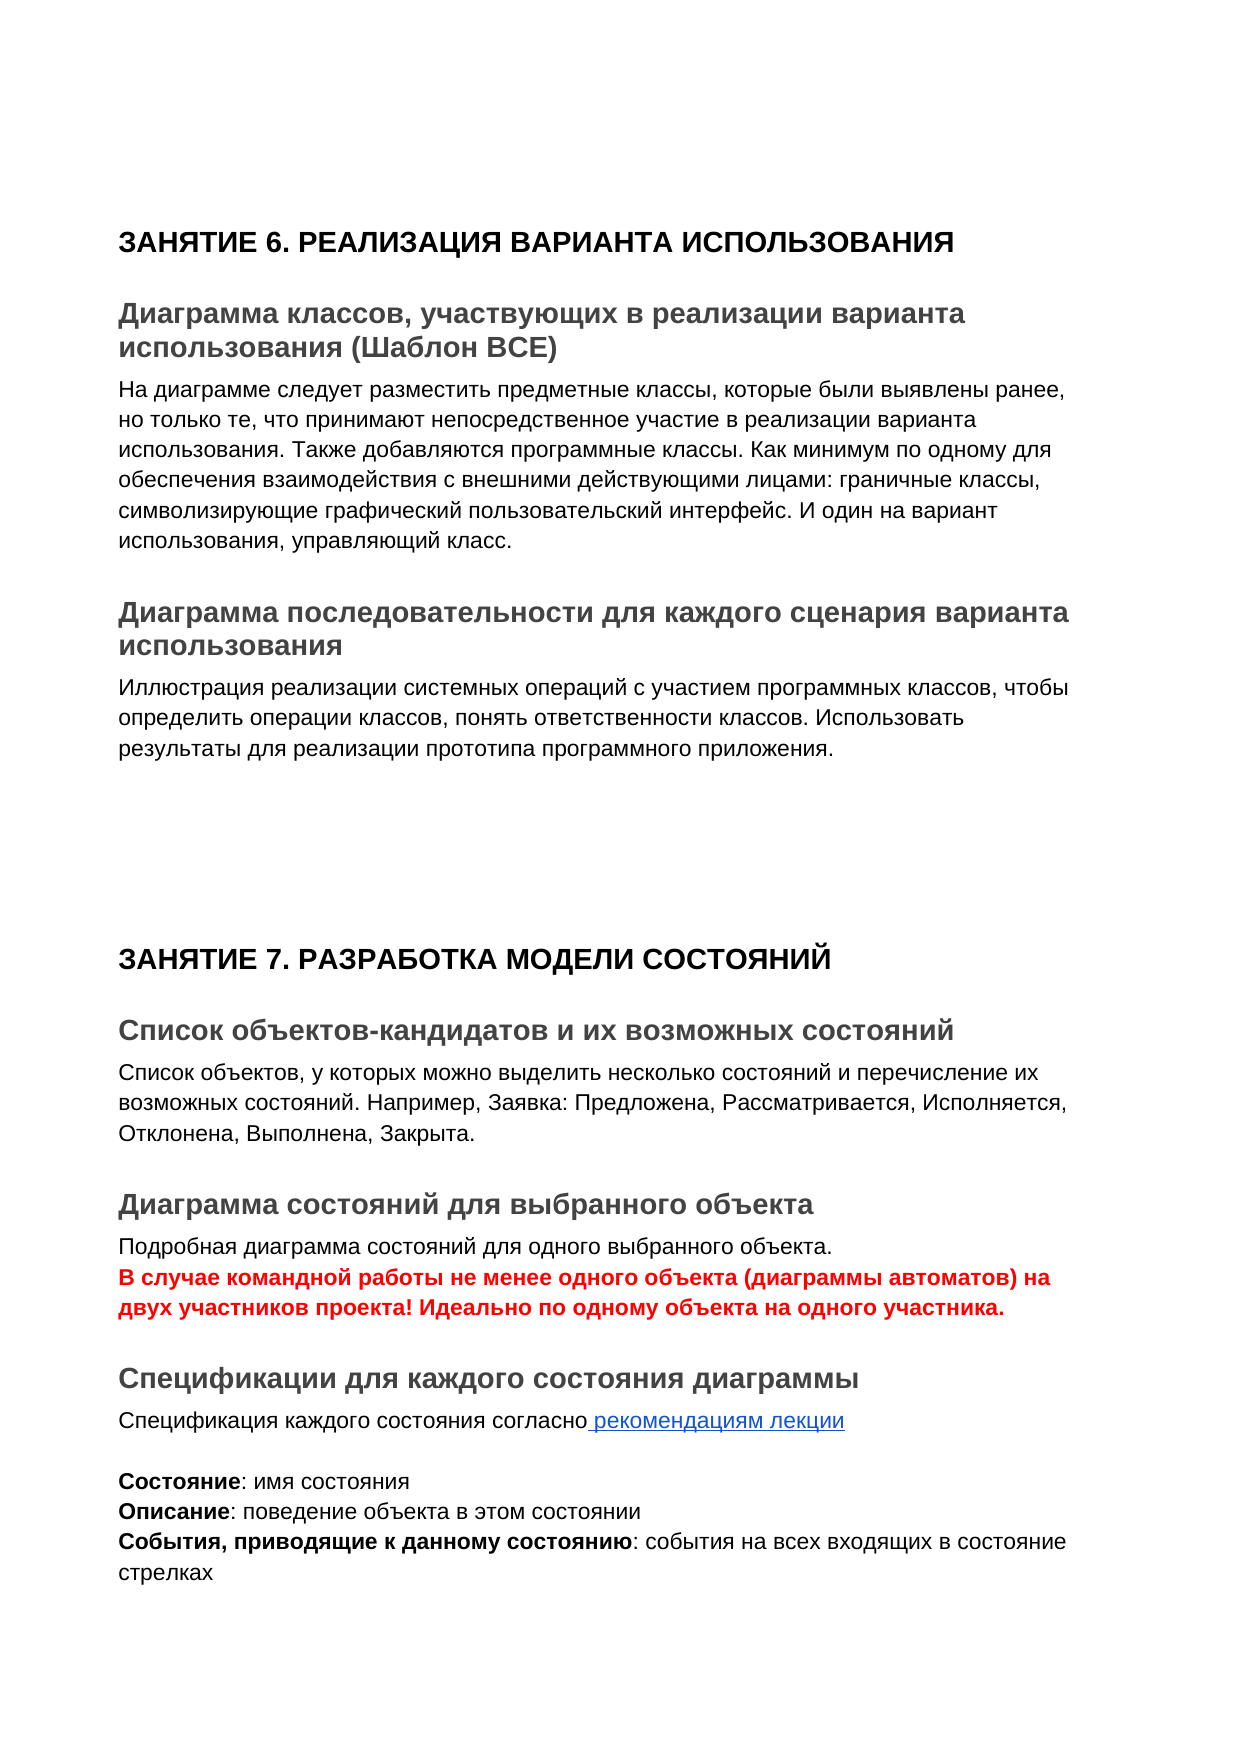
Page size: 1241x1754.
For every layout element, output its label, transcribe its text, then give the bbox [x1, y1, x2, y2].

subtitle Диаграмма классов, участвующих в реализации варианта использования (Шаблон BCE) [118, 296, 1090, 363]
text Описание: поведение объекта в этом состоянии [118, 1498, 1090, 1524]
subtitle Диаграмма состояний для выбранного объекта [118, 1187, 1090, 1221]
text Список объектов, у которых можно выделить несколько состояний и перечисление их возможных состояний. Например, Заявка: Предложена, Рассматривается, Исполняется, Отклонена, Выполнена, Закрыта. [118, 1059, 1090, 1146]
subtitle ЗАНЯТИЕ 6. РЕАЛИЗАЦИЯ ВАРИАНТА ИСПОЛЬЗОВАНИЯ [118, 225, 1090, 259]
subtitle Спецификации для каждого состояния диаграммы [118, 1361, 1090, 1395]
text Состояние: имя состояния [118, 1468, 1090, 1494]
subtitle ЗАНЯТИЕ 7. РАЗРАБОТКА МОДЕЛИ СОСТОЯНИЙ [118, 942, 1090, 976]
text Спецификация каждого состояния согласно рекомендациям лекции [118, 1407, 1090, 1434]
text Иллюстрация реализации системных операций с участием программных классов, чтобы определить операции классов, понять ответственности классов. Использовать результаты для реализации прототипа программного приложения. [118, 674, 1090, 761]
subtitle Список объектов-кандидатов и их возможных состояний [118, 1013, 1090, 1047]
text На диаграмме следует разместить предметные классы, которые были выявлены ранее, но только те, что принимают непосредственное участие в реализации варианта использования. Также добавляются программные классы. Как минимум по одному для обеспечения взаимодействия с внешними действующими лицами: граничные классы, символизирующие графический пользовательский интерфейс. И один на вариант использования, управляющий класс. [118, 376, 1090, 553]
subtitle Диаграмма последовательности для каждого сценария варианта использования [118, 594, 1090, 662]
text В случае командной работы не менее одного объекта (диаграммы автоматов) на двух участников проекта! Идеально по одному объекта на одного участника. [118, 1263, 1090, 1320]
text Подробная диаграмма состояний для одного выбранного объекта. [118, 1233, 1090, 1260]
text События, приводящие к данному состоянию: события на всех входящих в состояние стрелках [118, 1528, 1090, 1585]
